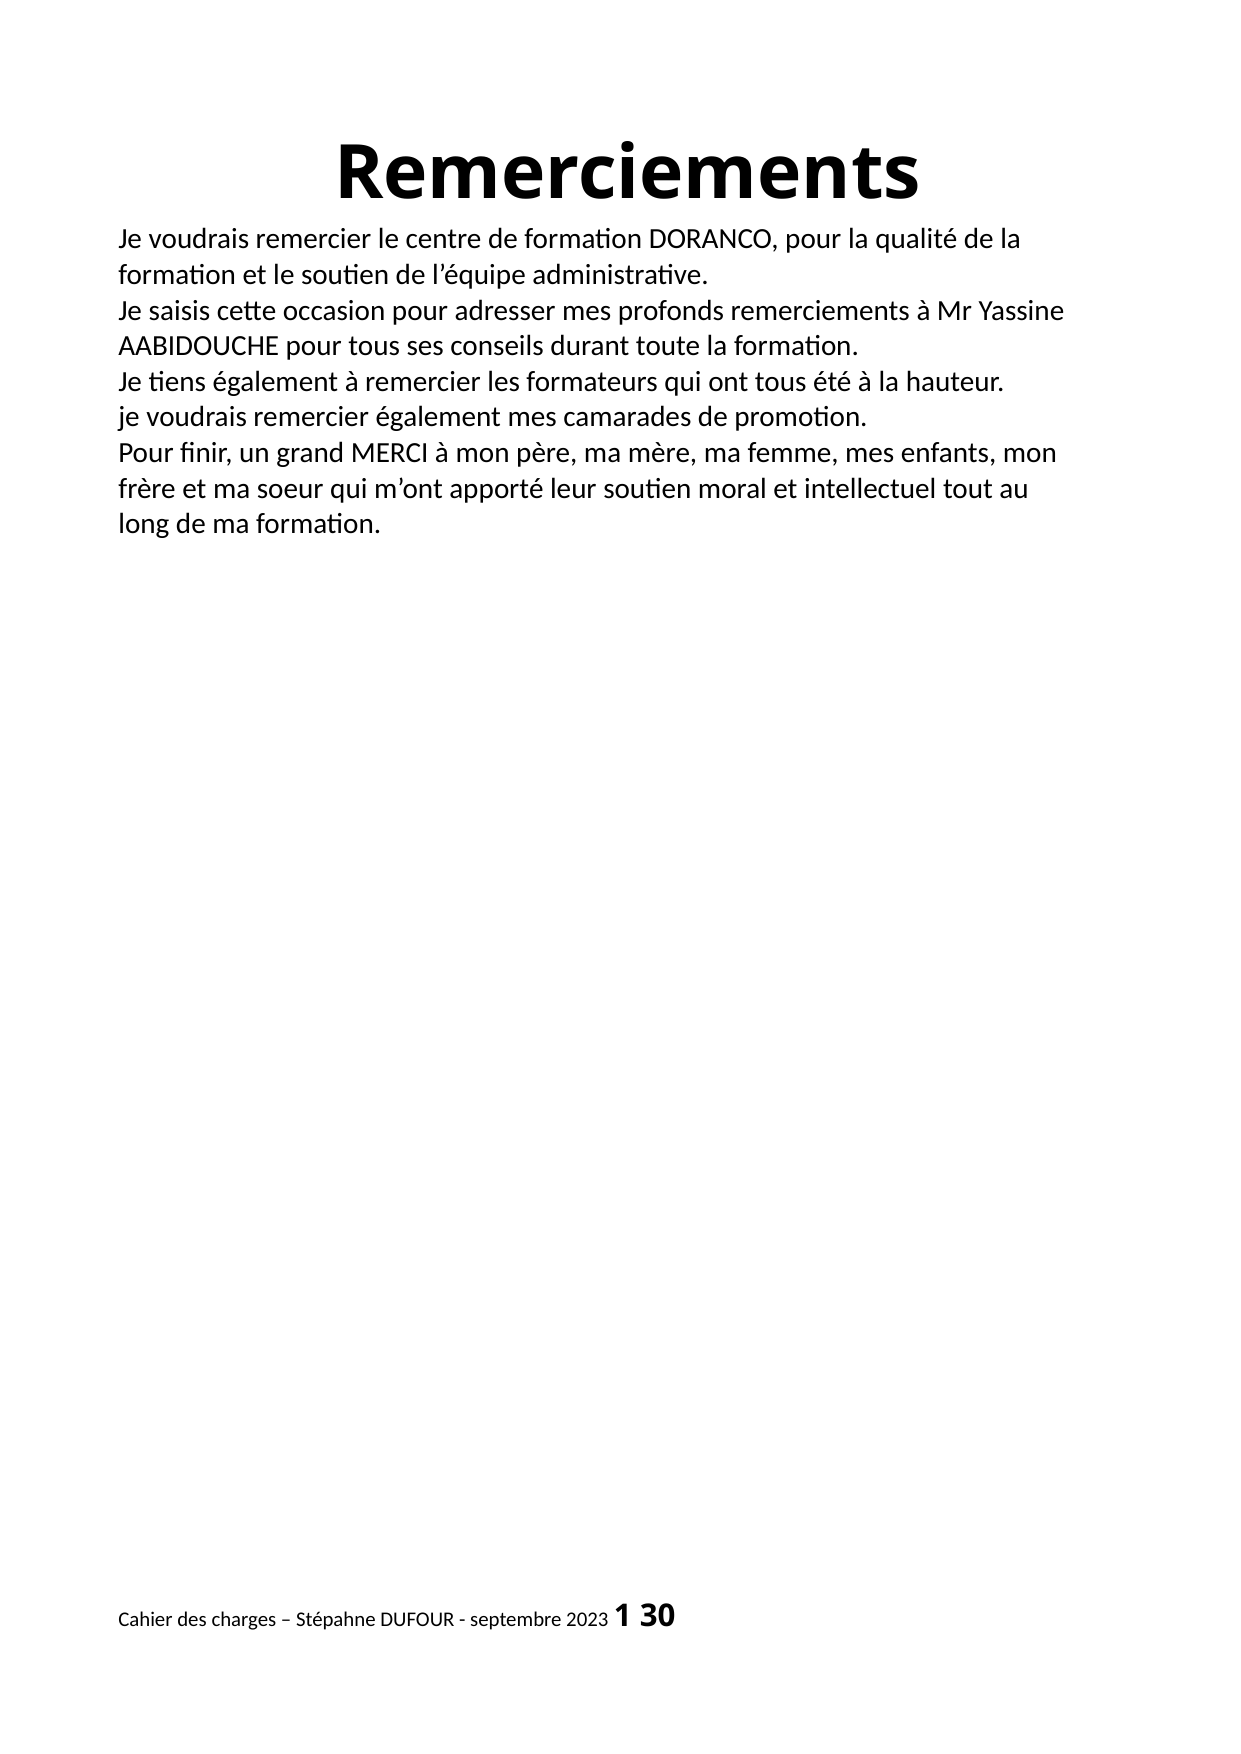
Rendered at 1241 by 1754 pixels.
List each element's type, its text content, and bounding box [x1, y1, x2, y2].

text long de ma formation. [118, 505, 1122, 541]
text Je saisis cette occasion pour adresser mes profonds remerciements à Mr Yassine [118, 292, 1122, 327]
text Je voudrais remercier le centre de formation DORANCO, pour la qualité de la formation et le soutien de l’équipe administrative. [118, 220, 1122, 292]
text 1Remerciements [118, 118, 1122, 220]
text Pour finir, un grand MERCI à mon père, ma mère, ma femme, mes enfants, mon [118, 434, 1122, 470]
text frère et ma soeur qui m’ont apporté leur soutien moral et intellectuel tout au [118, 470, 1122, 505]
text Je tiens également à remercier les formateurs qui ont tous été à la hauteur. [118, 363, 1122, 398]
text AABIDOUCHE pour tous ses conseils durant toute la formation. [118, 327, 1122, 363]
text je voudrais remercier également mes camarades de promotion. [118, 398, 1122, 434]
